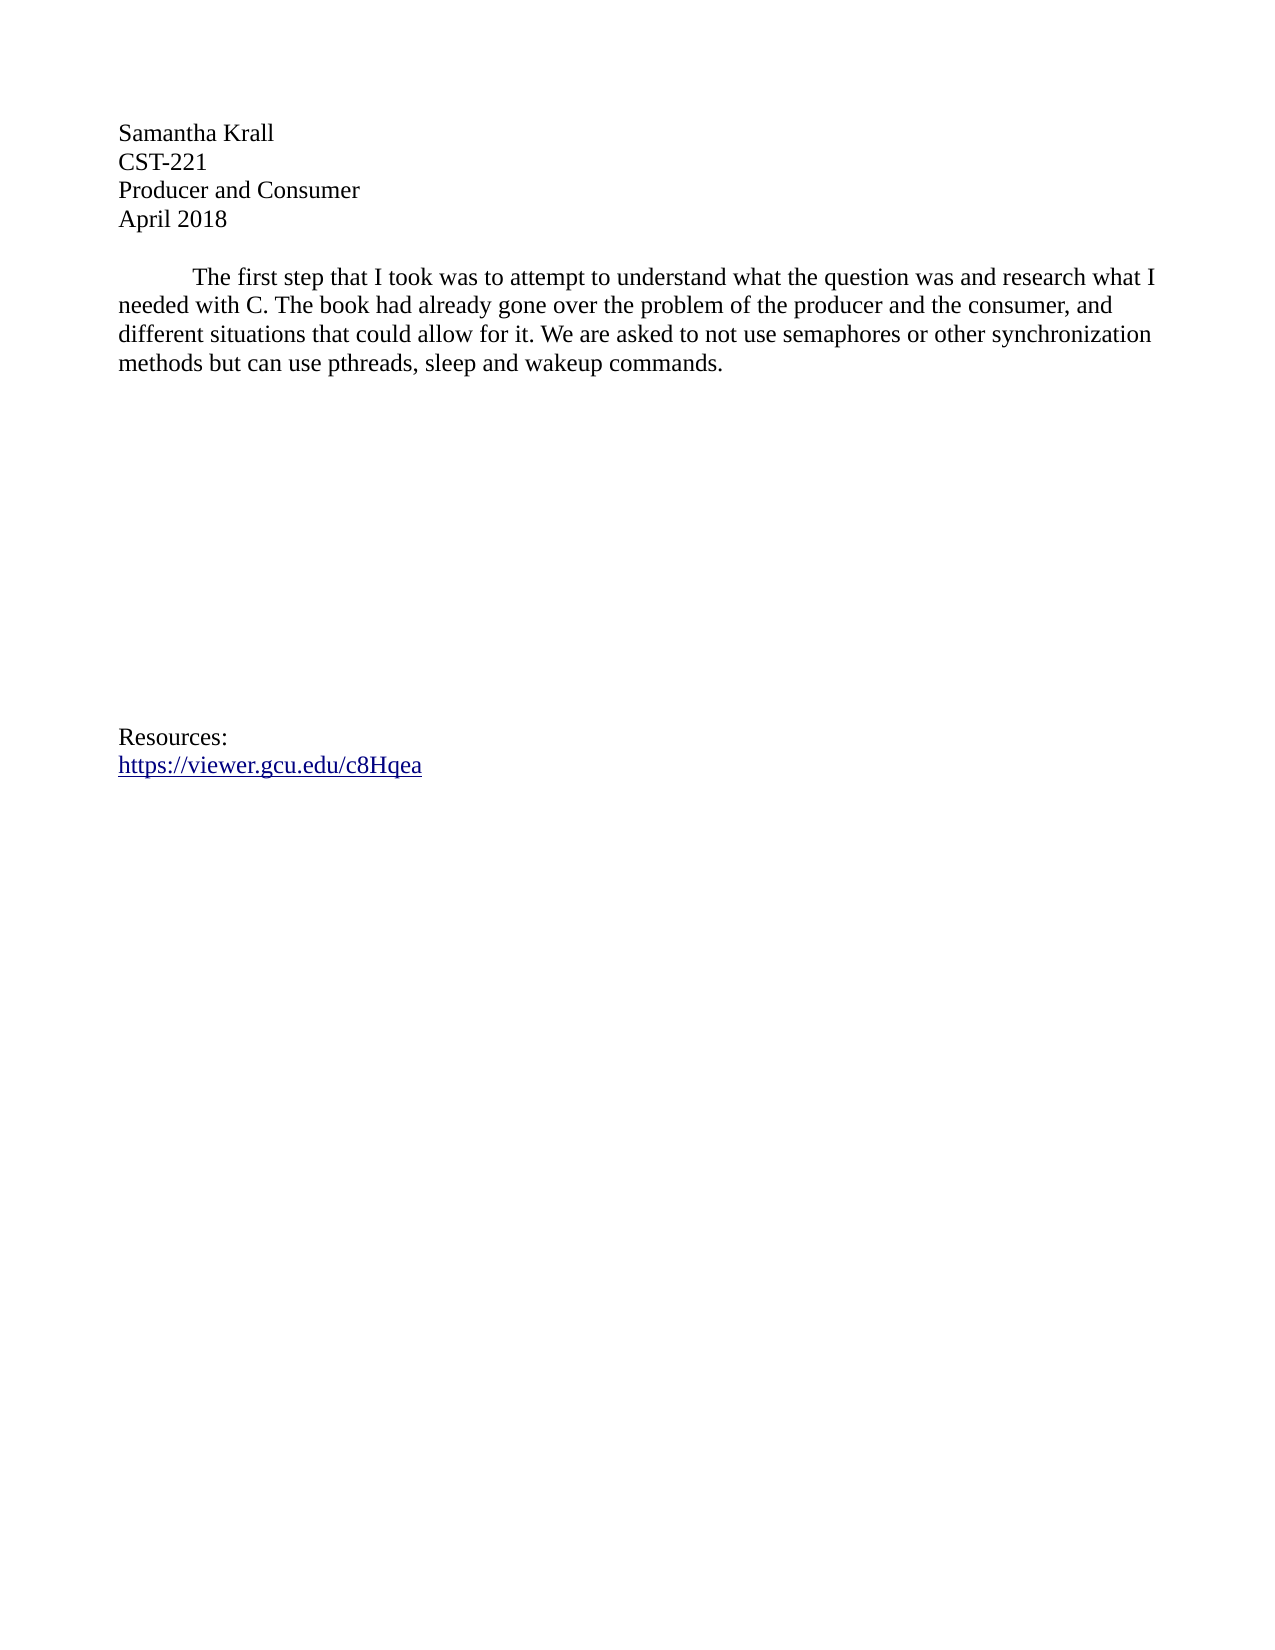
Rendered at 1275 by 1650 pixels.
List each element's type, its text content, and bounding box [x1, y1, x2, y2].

text Samantha Krall [118, 118, 1157, 147]
text The first step that I took was to attempt to understand what the question was and research what I needed with C. The book had already gone over the problem of the producer and the consumer, and different situations that could allow for it. We are asked to not use semaphores or other synchronization methods but can use pthreads, sleep and wakeup commands. [118, 262, 1157, 377]
text CST-221 [118, 147, 1157, 176]
text https://viewer.gcu.edu/c8Hqea [118, 751, 1157, 779]
text Resources: [118, 722, 1157, 751]
text April 2018 [118, 204, 1157, 233]
text Producer and Consumer [118, 176, 1157, 204]
